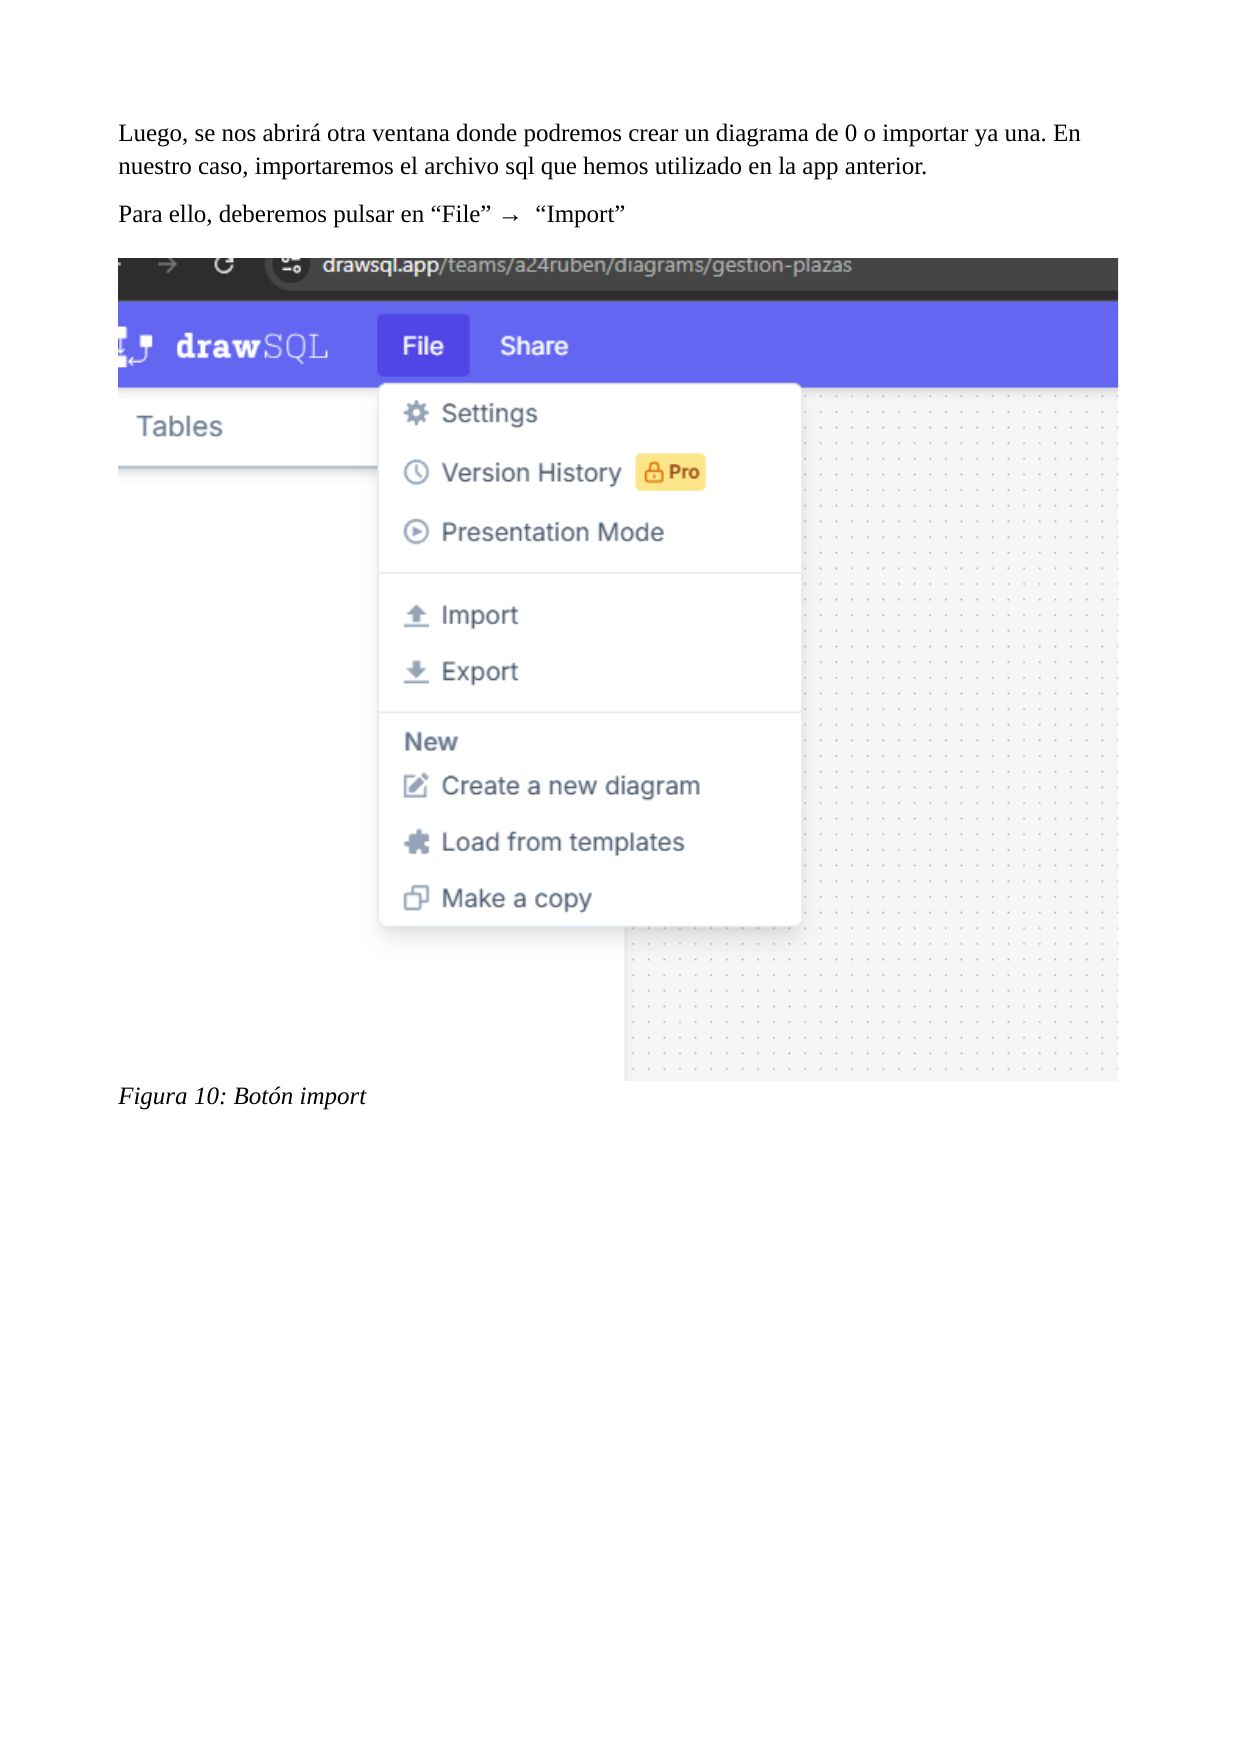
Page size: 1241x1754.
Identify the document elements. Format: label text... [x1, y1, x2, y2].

picture [118, 258, 1119, 1081]
text Para ello, deberemos pulsar en “File” → “Import” [118, 199, 1122, 227]
text Figura 10: Botón import [118, 1081, 1118, 1109]
text Luego, se nos abrirá otra ventana donde podremos crear un diagrama de 0 o importar ya una. En nuestro caso, importaremos el archivo sql que hemos utilizado en la app anterior. [118, 118, 1122, 180]
